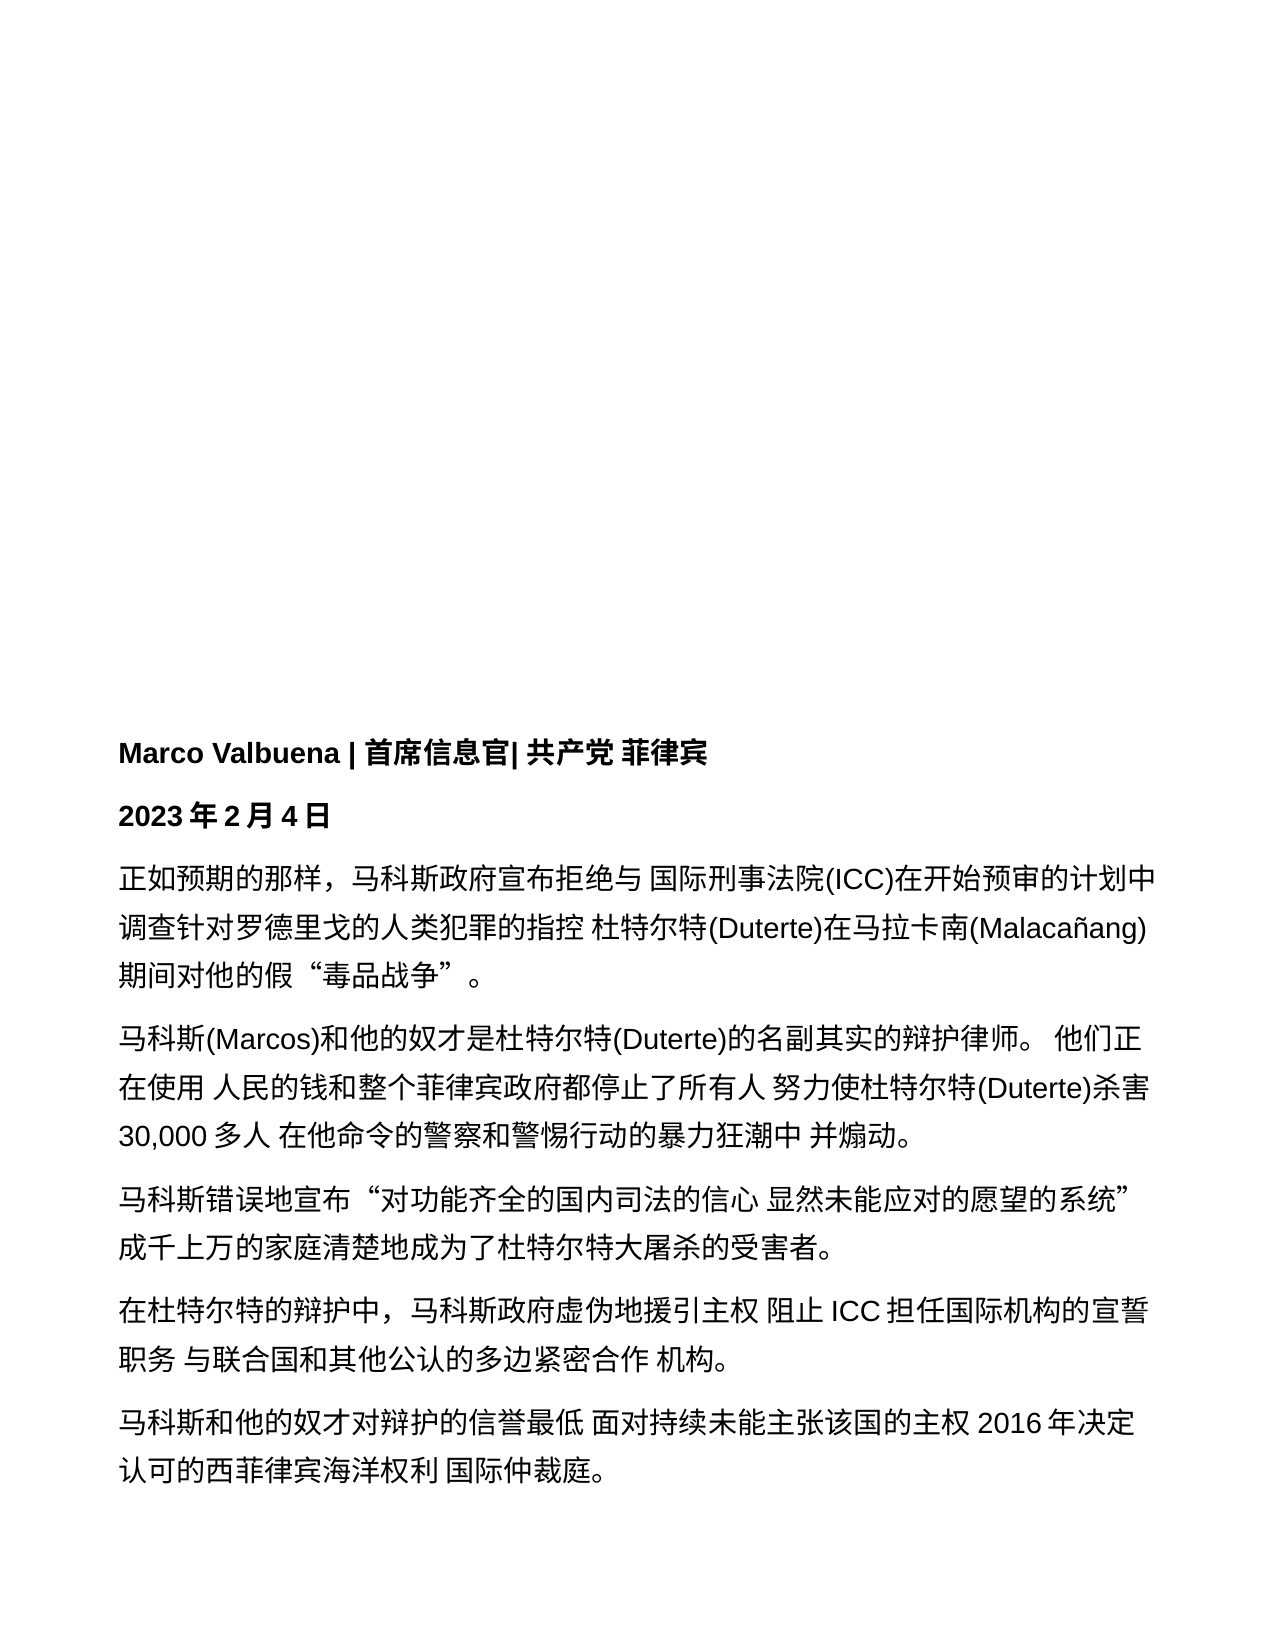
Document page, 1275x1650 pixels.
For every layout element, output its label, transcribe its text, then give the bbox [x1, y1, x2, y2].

text 在杜特尔特的辩护中，马科斯政府虚伪地援引主权 阻止ICC担任国际机构的宣誓职务 与联合国和其他公认的多边紧密合作 机构。 [118, 1288, 1157, 1379]
text 马科斯错误地宣布“对功能齐全的国内司法的信心 显然未能应对的愿望的系统” 成千上万的家庭清楚地成为了杜特尔特大屠杀的受害者。 [118, 1176, 1157, 1267]
text 马科斯(Marcos)和他的奴才是杜特尔特(Duterte)的名副其实的辩护律师。 他们正在使用 人民的钱和整个菲律宾政府都停止了所有人 努力使杜特尔特(Duterte)杀害30,000多人 在他命令的警察和警惕行动的暴力狂潮中 并煽动。 [118, 1016, 1157, 1155]
text Marco Valbuena | 首席信息官| 共产党 菲律宾 [118, 118, 1157, 772]
text 2023年2月4日 [118, 793, 1157, 835]
text 正如预期的那样，马科斯政府宣布拒绝与 国际刑事法院(ICC)在开始预审的计划中 调查针对罗德里戈的人类犯罪的指控 杜特尔特(Duterte)在马拉卡南(Malacañang)期间对他的假“毒品战争”。 [118, 856, 1157, 995]
text 马科斯和他的奴才对辩护的信誉最低 面对持续未能主张该国的主权 2016年决定认可的西菲律宾海洋权利 国际仲裁庭。 [118, 1399, 1157, 1490]
